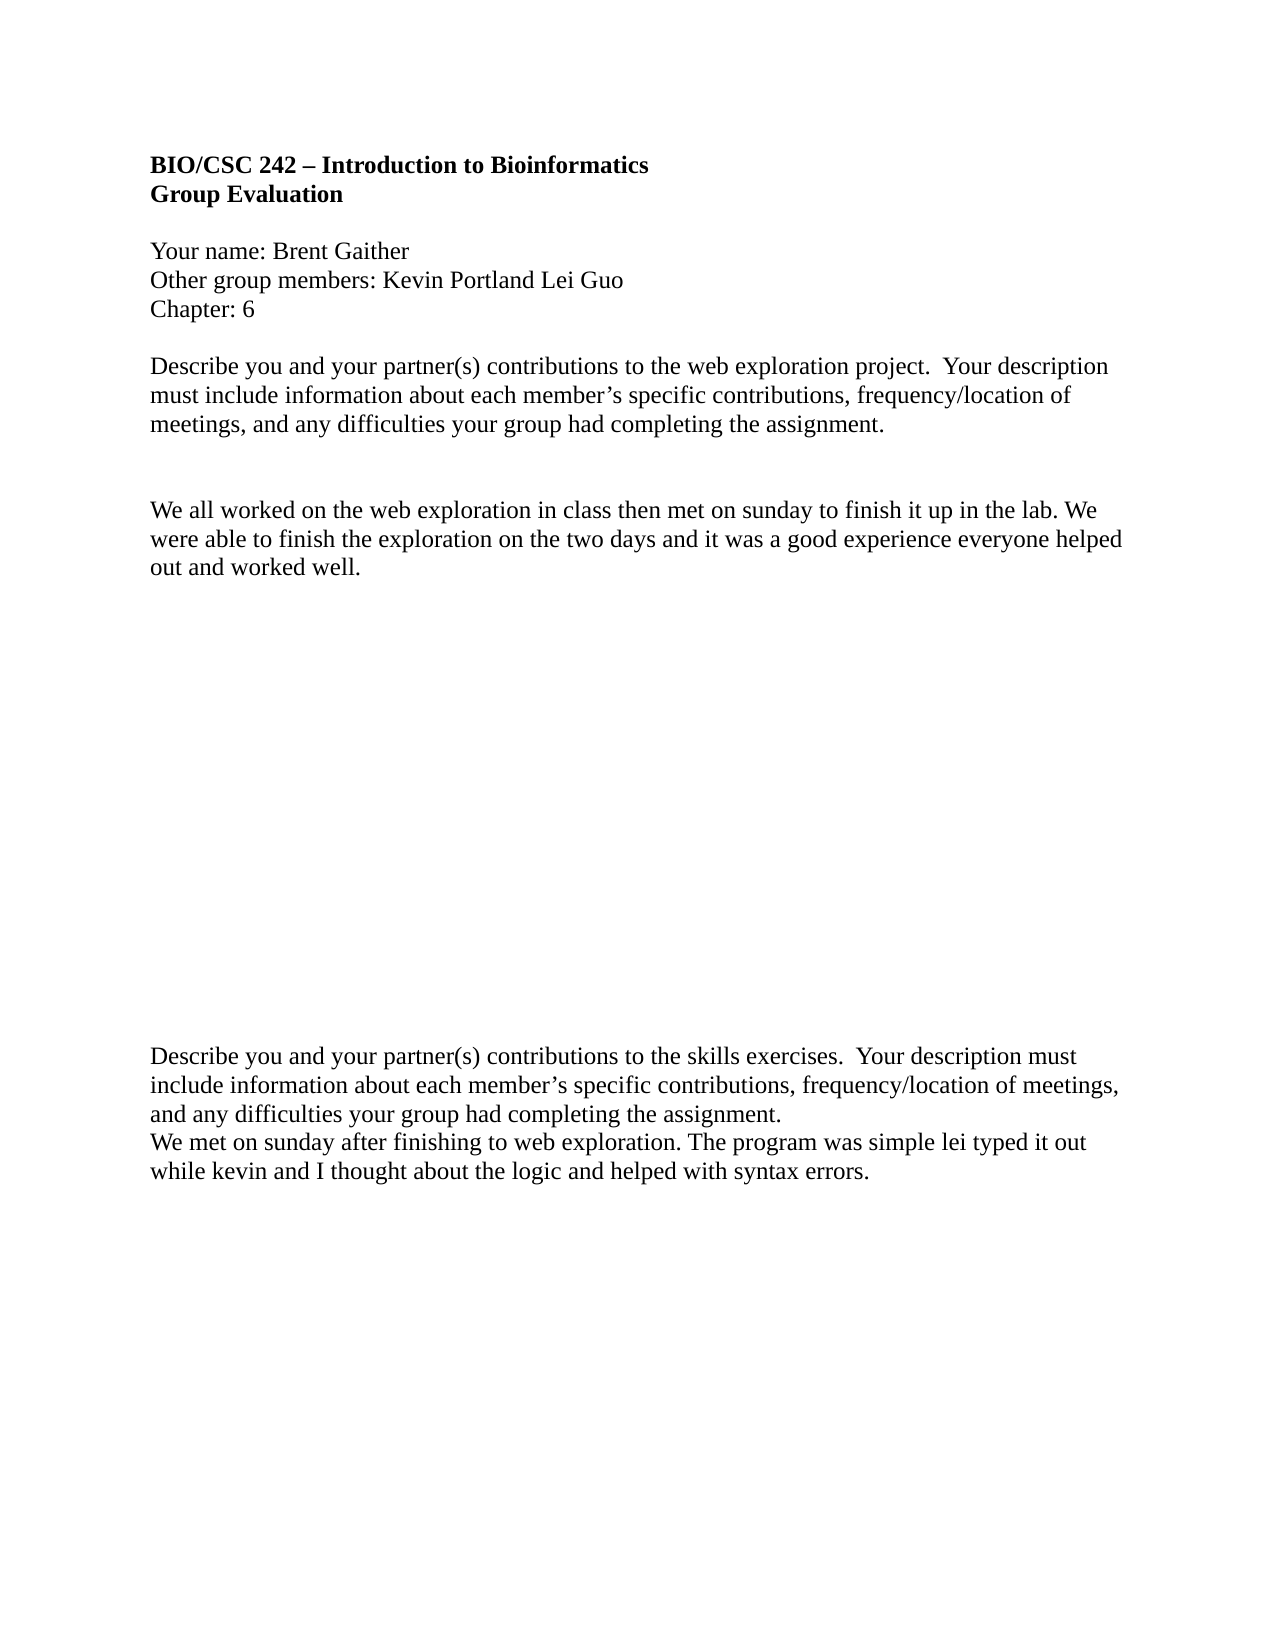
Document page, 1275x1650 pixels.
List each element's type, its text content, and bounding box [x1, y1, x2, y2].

text Your name: Brent Gaither [150, 236, 1125, 265]
text Describe you and your partner(s) contributions to the skills exercises. Your description must include information about each member’s specific contributions, frequency/location of meetings, and any difficulties your group had completing the assignment. [150, 1041, 1125, 1127]
text We all worked on the web exploration in class then met on sunday to finish it up in the lab. We were able to finish the exploration on the two days and it was a good experience everyone helped out and worked well. [150, 495, 1125, 581]
text Group Evaluation [150, 179, 1125, 207]
text Describe you and your partner(s) contributions to the web exploration project. Your description must include information about each member’s specific contributions, frequency/location of meetings, and any difficulties your group had completing the assignment. [150, 351, 1125, 437]
text Other group members: Kevin Portland Lei Guo [150, 265, 1125, 294]
text We met on sunday after finishing to web exploration. The program was simple lei typed it out while kevin and I thought about the logic and helped with syntax errors. [150, 1127, 1125, 1185]
text Chapter: 6 [150, 294, 1125, 322]
text BIO/CSC 242 – Introduction to Bioinformatics [150, 150, 1125, 179]
